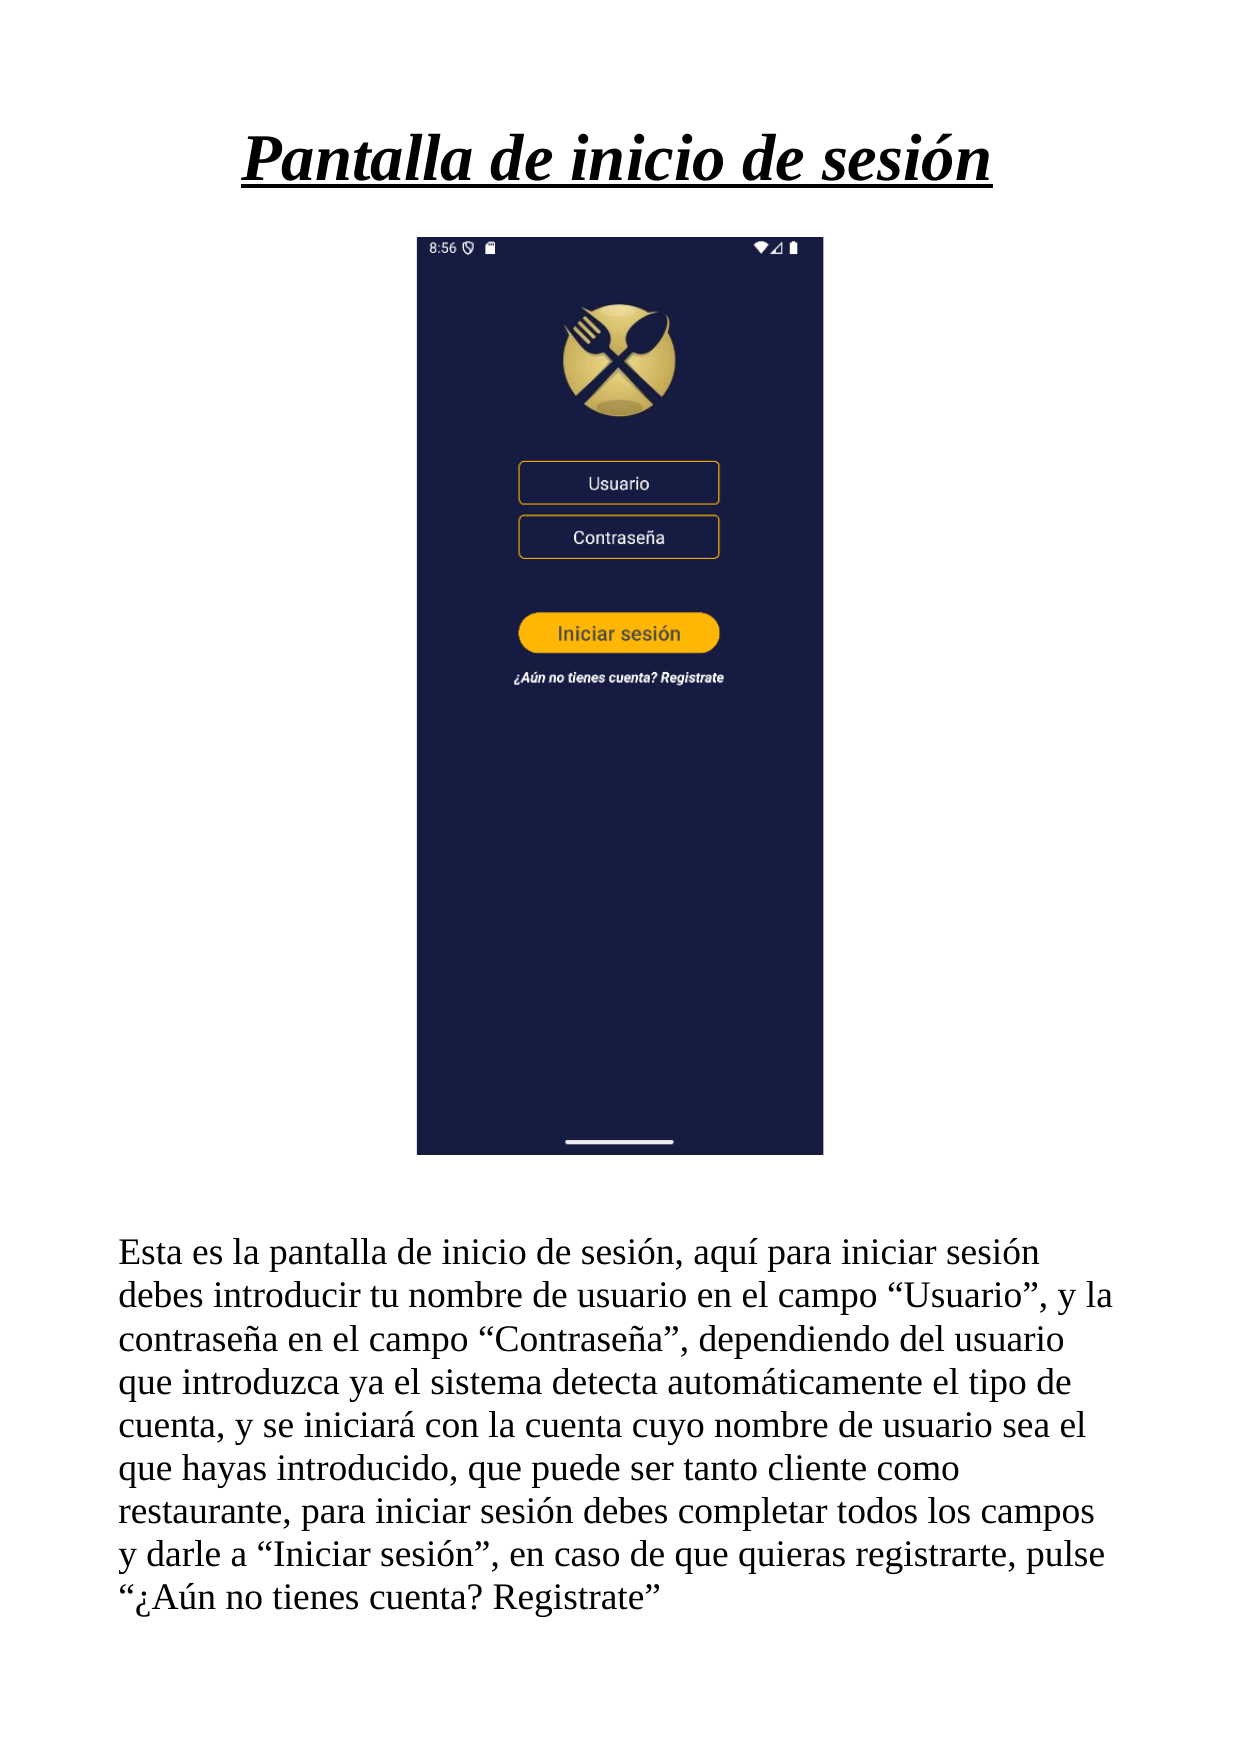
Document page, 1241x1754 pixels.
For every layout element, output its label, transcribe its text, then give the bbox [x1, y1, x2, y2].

picture [416, 237, 824, 1155]
text Pantalla de inicio de sesión [118, 118, 1122, 195]
text Esta es la pantalla de inicio de sesión, aquí para iniciar sesión debes introducir tu nombre de usuario en el campo “Usuario”, y la contraseña en el campo “Contraseña”, dependiendo del usuario que introduzca ya el sistema detecta automáticamente el tipo de cuenta, y se iniciará con la cuenta cuyo nombre de usuario sea el que hayas introducido, que puede ser tanto cliente como restaurante, para iniciar sesión debes completar todos los campos y darle a “Iniciar sesión”, en caso de que quieras registrarte, pulse “¿Aún no tienes cuenta? Registrate” [118, 1230, 1122, 1618]
